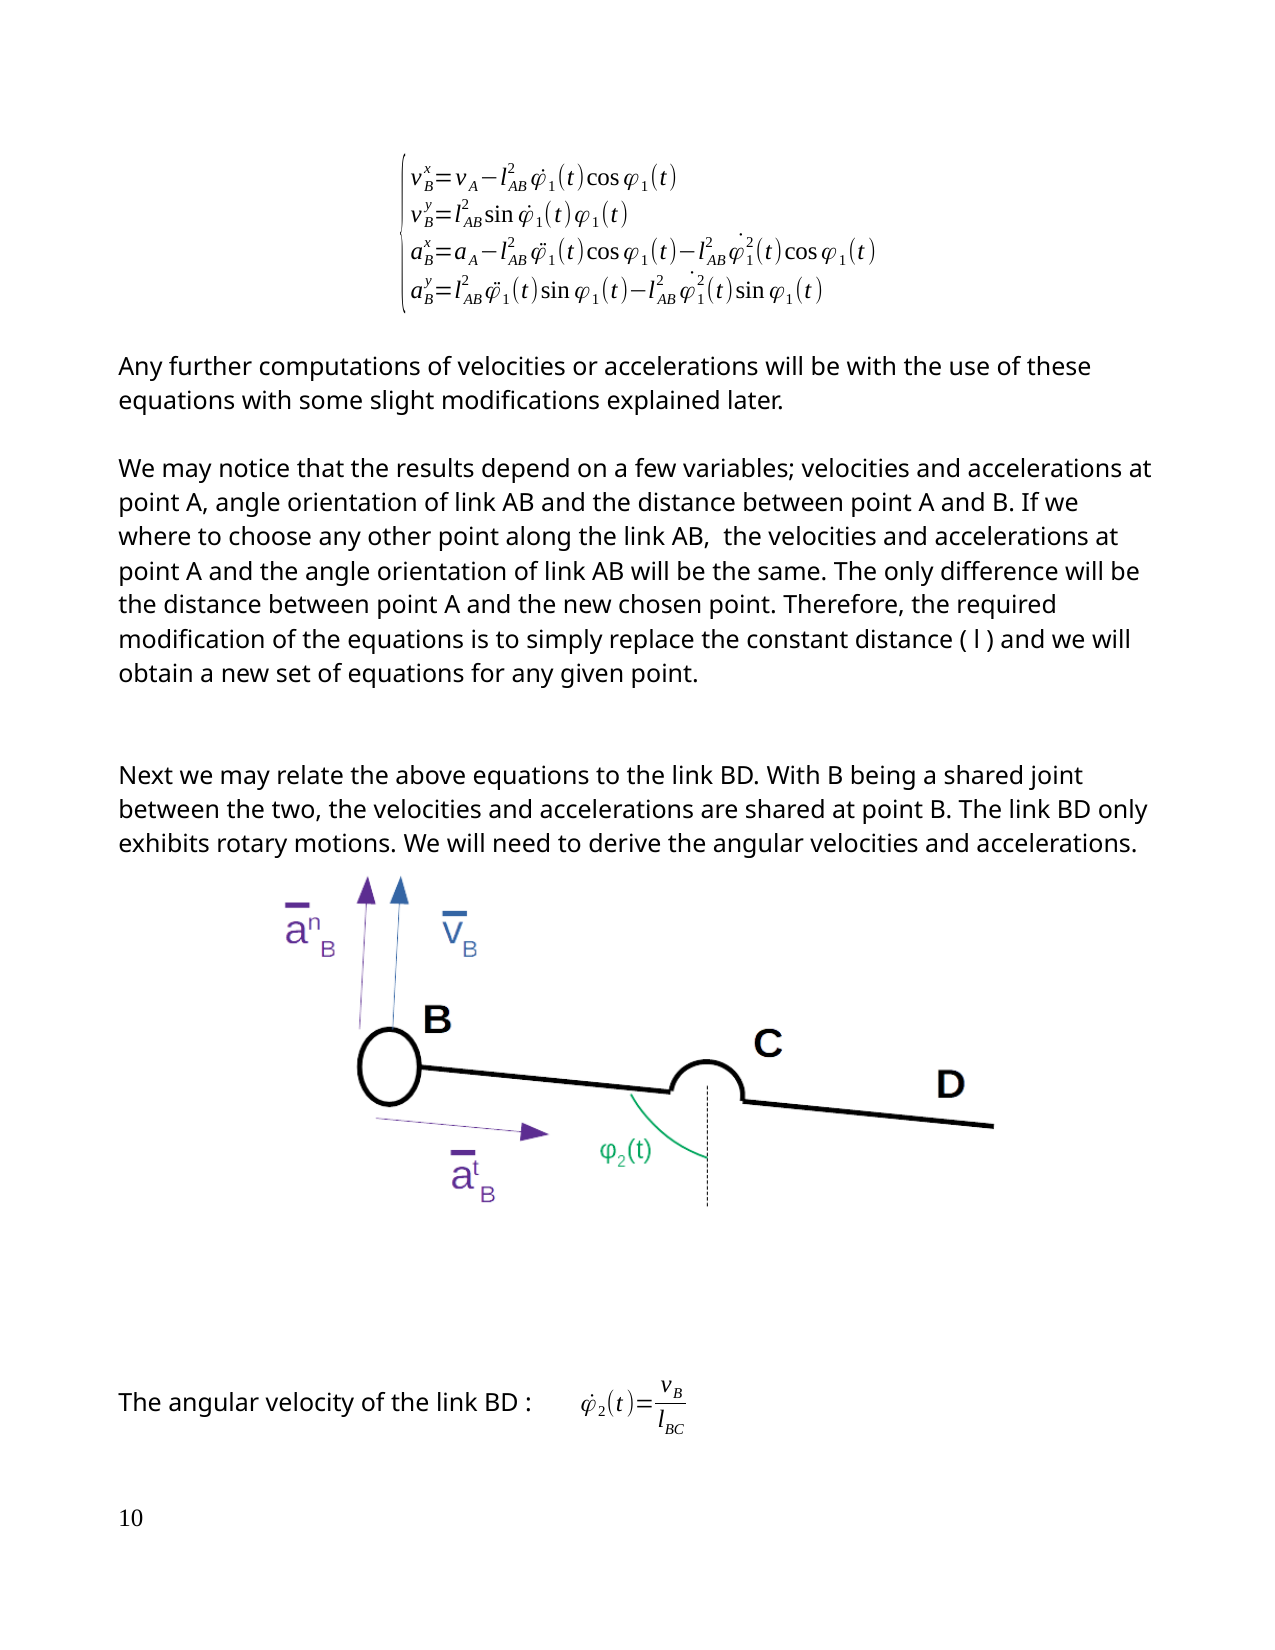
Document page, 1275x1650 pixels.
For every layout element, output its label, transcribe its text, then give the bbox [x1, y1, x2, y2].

picture [252, 865, 1023, 1222]
text The angular velocity of the link BD : [118, 1371, 1157, 1437]
text Next we may relate the above equations to the link BD. With B being a shared joint between the two, the velocities and accelerations are shared at point B. The link BD only exhibits rotary motions. We will need to derive the angular velocities and accelerations. [118, 757, 1157, 860]
text Any further computations of velocities or accelerations will be with the use of these equations with some slight modifications explained later. [118, 349, 1157, 417]
text We may notice that the results depend on a few variables; velocities and accelerations at point A, angle orientation of link AB and the distance between point A and B. If we where to choose any other point along the link AB, the velocities and accelerations at point A and the angle orientation of link AB will be the same. The only difference will be the distance between point A and the new chosen point. Therefore, the required modification of the equations is to simply replace the constant distance ( l ) and we will obtain a new set of equations for any given point. [118, 451, 1157, 689]
